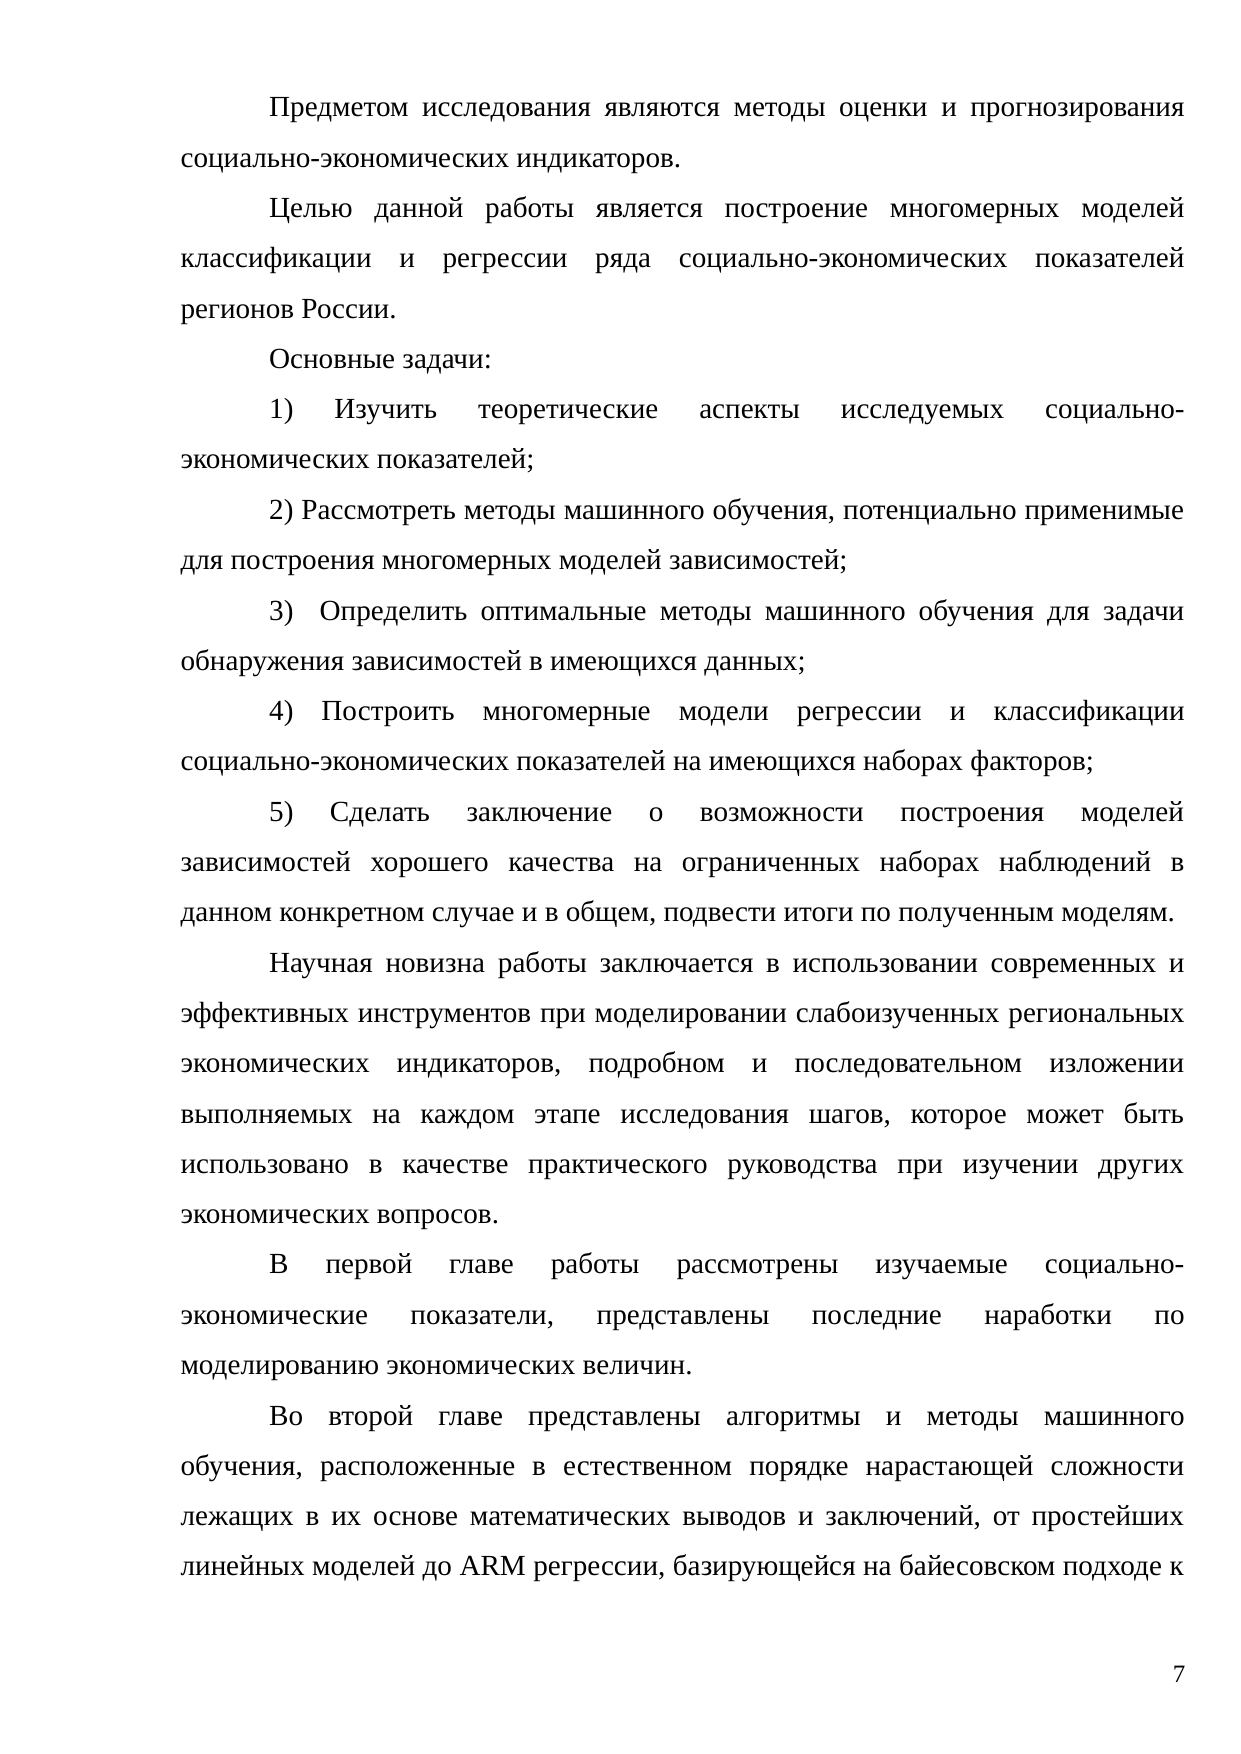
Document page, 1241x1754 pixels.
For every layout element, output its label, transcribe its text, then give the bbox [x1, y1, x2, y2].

text 3) Определить оптимальные методы машинного обучения для задачи обнаружения зависимостей в имеющихся данных; [180, 593, 1185, 676]
text 4) Построить многомерные модели регрессии и классификации социально-экономических показателей на имеющихся наборах факторов; [180, 693, 1185, 777]
text 5) Сделать заключение о возможности построения моделей зависимостей хорошего качества на ограниченных наборах наблюдений в данном конкретном случае и в общем, подвести итоги по полученным моделям. [180, 794, 1185, 928]
text 1) Изучить теоретические аспекты исследуемых социально-экономических показателей; [180, 391, 1185, 475]
text Научная новизна работы заключается в использовании современных и эффективных инструментов при моделировании слабоизученных региональных экономических индикаторов, подробном и последовательном изложении выполняемых на каждом этапе исследования шагов, которое может быть использовано в качестве практического руководства при изучении других экономических вопросов. [180, 945, 1185, 1230]
text Во второй главе представлены алгоритмы и методы машинного обучения, расположенные в естественном порядке нарастающей сложности лежащих в их основе математических выводов и заключений, от простейших линейных моделей до ARM регрессии, базирующейся на байесовском подходе к [180, 1398, 1185, 1582]
text В первой главе работы рассмотрены изучаемые социально-экономические показатели, представлены последние наработки по моделированию экономических величин. [180, 1247, 1185, 1381]
text Целью данной работы является построение многомерных моделей классификации и регрессии ряда социально-экономических показателей регионов России. [180, 190, 1185, 324]
text Предметом исследования являются методы оценки и прогнозирования социально-экономических индикаторов. [180, 89, 1185, 173]
text 2) Рассмотреть методы машинного обучения, потенциально применимые для построения многомерных моделей зависимостей; [180, 492, 1185, 576]
text Основные задачи: [180, 341, 1185, 374]
